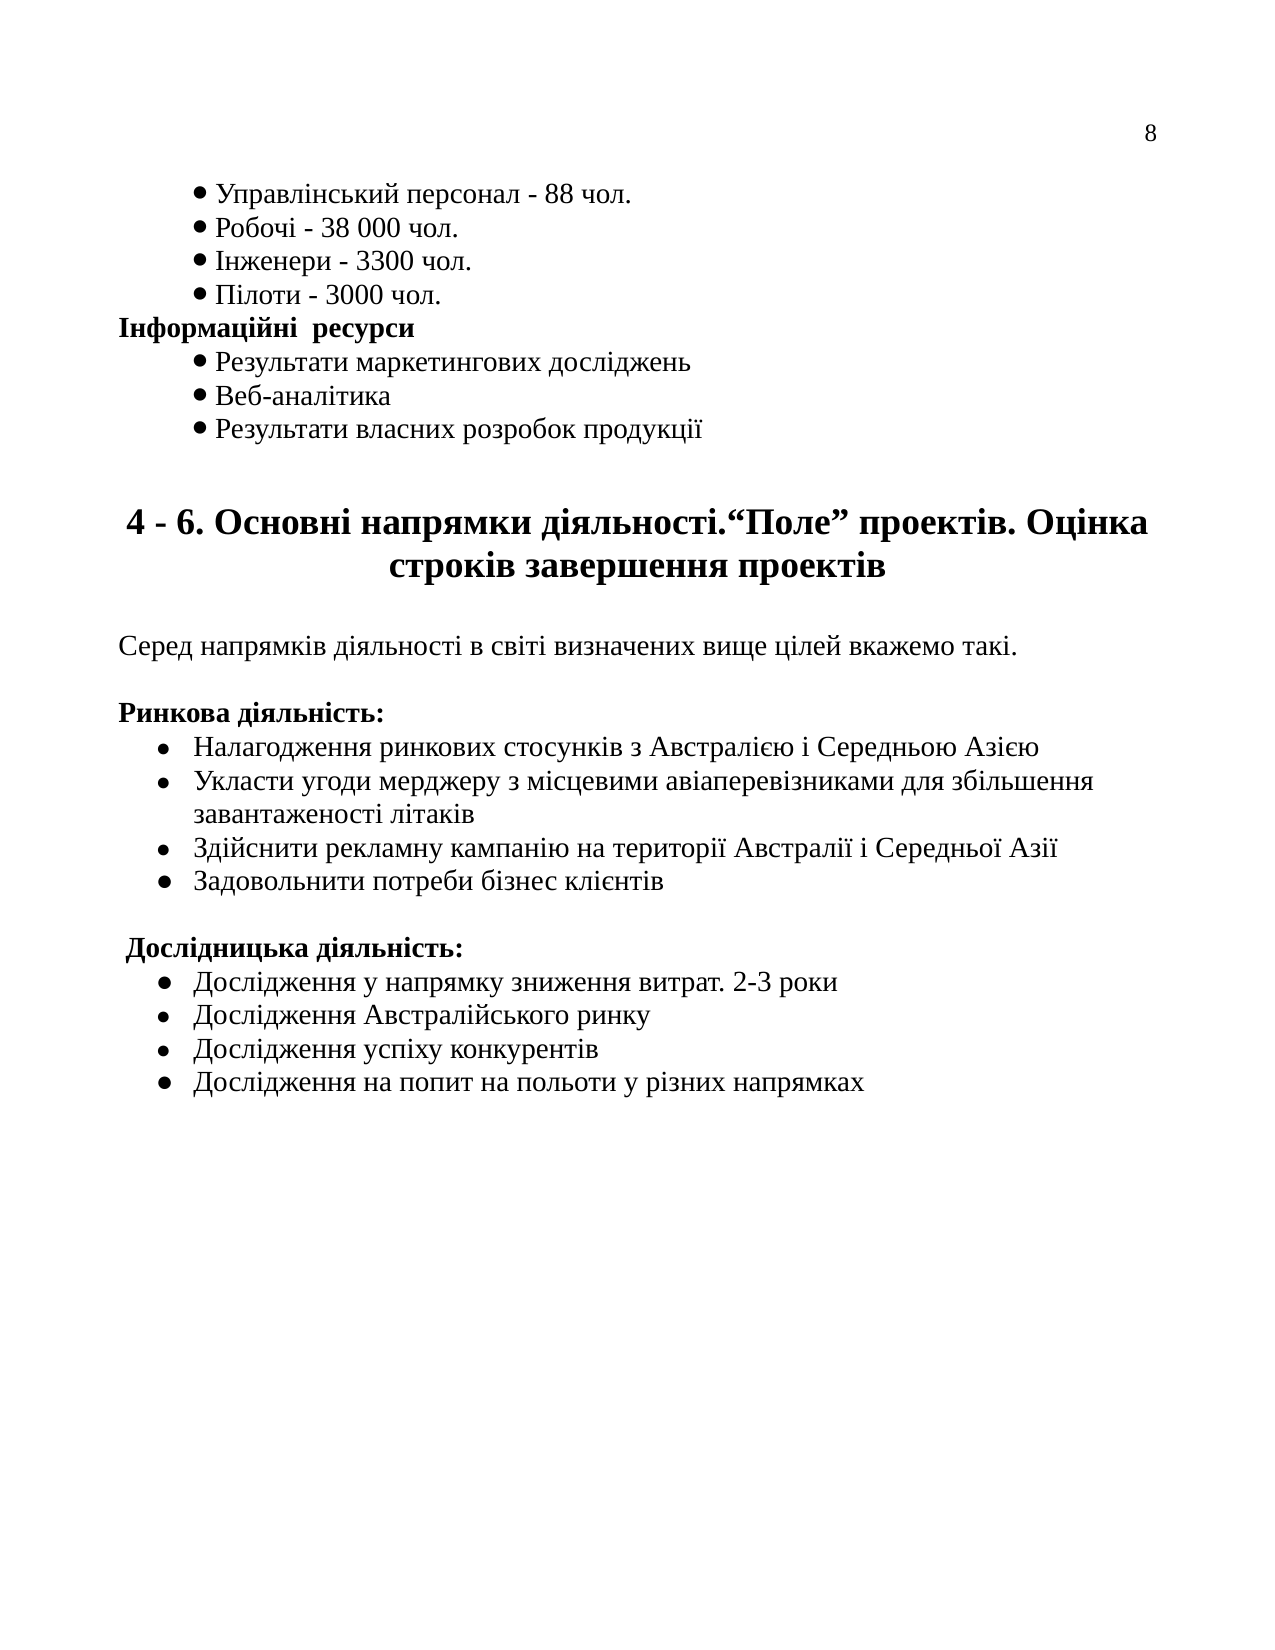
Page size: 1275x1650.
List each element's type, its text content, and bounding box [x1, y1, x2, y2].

list Дослідження у напрямку зниження витрат. 2-3 роки [156, 964, 1157, 997]
list Здійснити рекламну кампанію на території Австралії і Середньої Азії [156, 830, 1157, 863]
text ⦁ Веб-аналітика [118, 378, 1157, 411]
text Ринкова діяльність: [118, 696, 1157, 729]
list Дослідження успіху конкурентів [156, 1031, 1157, 1064]
list Дослідження на попит на польоти у різних напрямках [156, 1064, 1157, 1098]
text ⦁ Робочі - 38 000 чол. [118, 210, 1157, 243]
text ⦁ Управлінський персонал - 88 чол. [118, 176, 1157, 210]
text ⦁ Пілоти - 3000 чол. [118, 277, 1157, 311]
subtitle 4 - 6. Основні напрямки діяльності.“Поле” проектів. Оцінка строків завершення проектів [118, 499, 1157, 585]
text ⦁ Результати маркетингових досліджень [118, 344, 1157, 378]
text Серед напрямків діяльності в світі визначених вище цілей вкажемо такі. [118, 628, 1157, 662]
list Налагодження ринкових стосунків з Австралією і Середньою Азією [156, 729, 1157, 763]
list Дослідження Австралійського ринку [156, 997, 1157, 1031]
list Укласти угоди мерджеру з місцевими авіаперевізниками для збільшення завантаженості літаків [156, 763, 1157, 830]
text ⦁ Інженери - 3300 чол. [118, 243, 1157, 277]
text Інформаційні ресурси [118, 311, 1157, 344]
text Дослідницька діяльність: [118, 930, 1157, 964]
text ⦁ Результати власних розробок продукції [118, 411, 1157, 445]
list Задовольнити потреби бізнес клієнтів [156, 863, 1157, 897]
